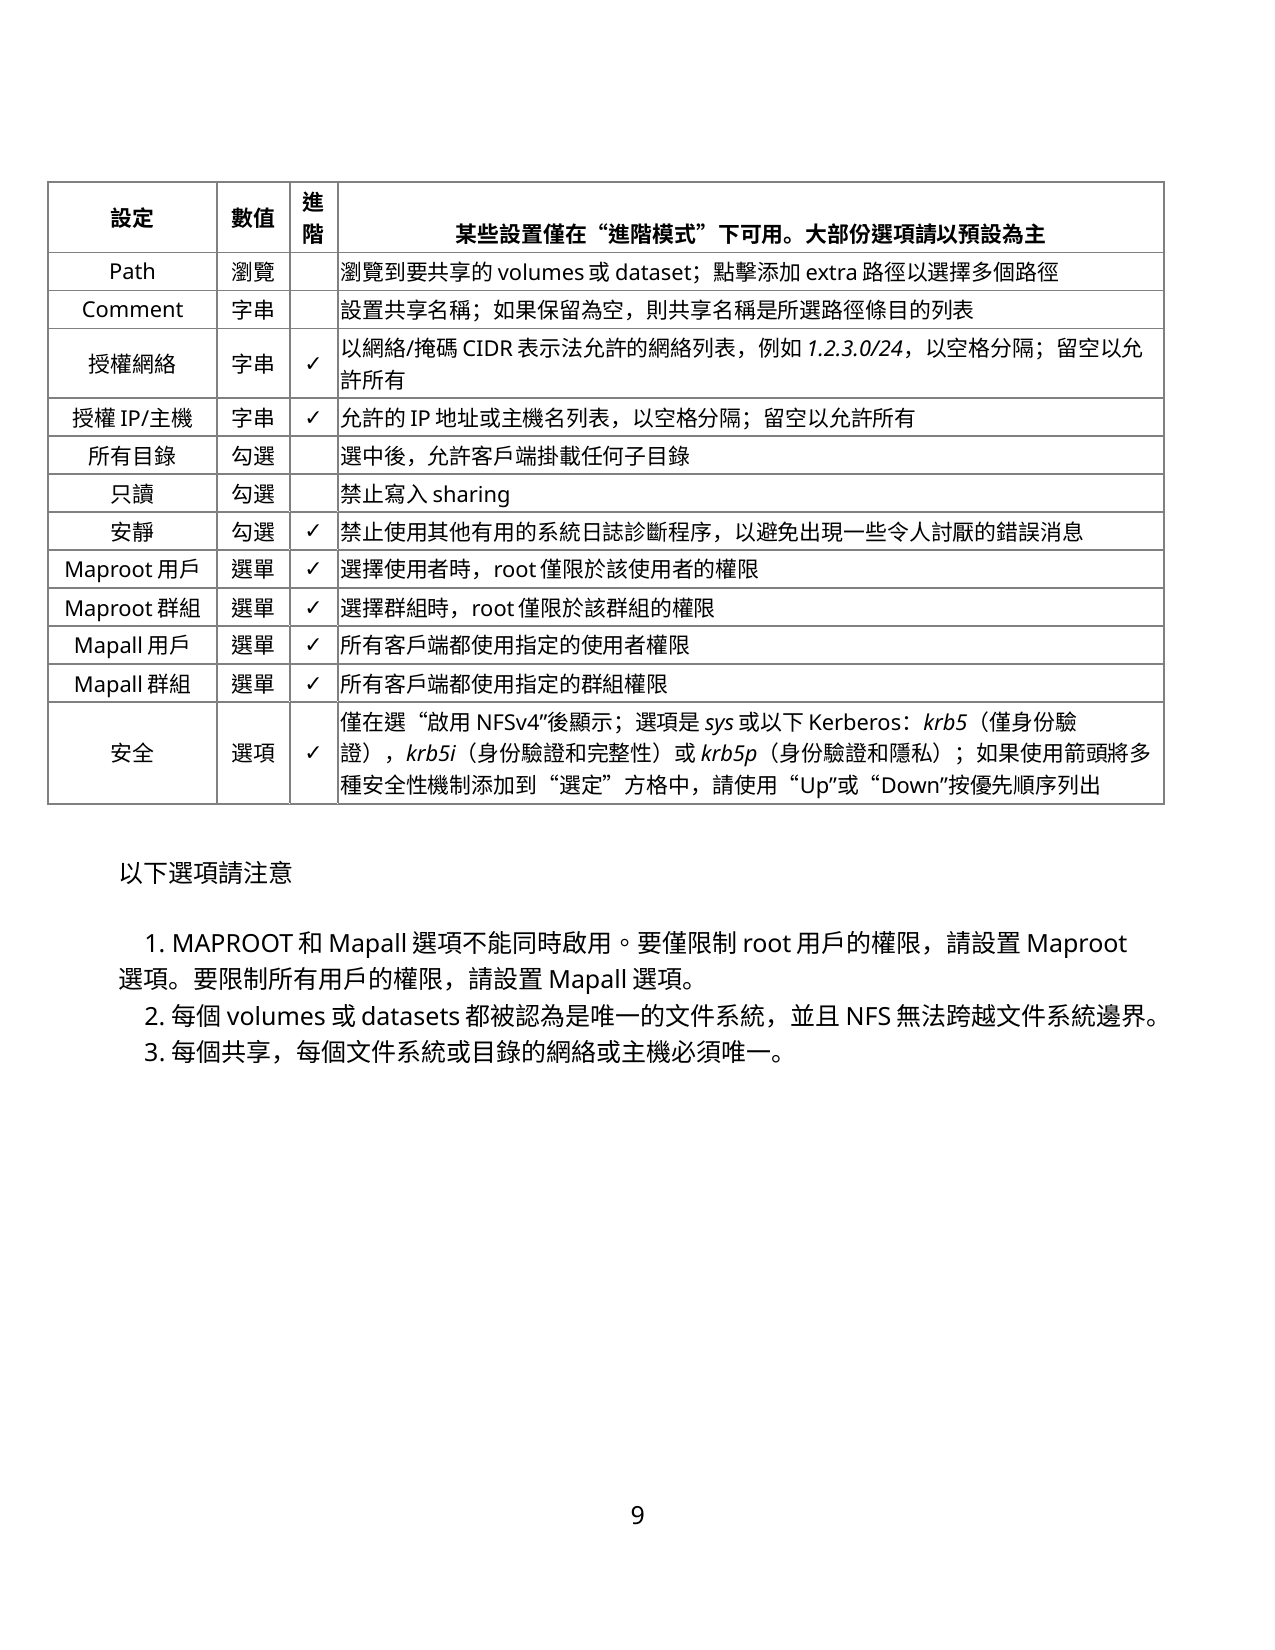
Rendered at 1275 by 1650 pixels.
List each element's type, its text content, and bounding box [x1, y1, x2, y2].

table_cell ✓ [291, 665, 337, 701]
table_cell 選項 [218, 703, 289, 803]
table_cell 允許的IP地址或主機名列表，以空格分隔；留空以允許所有 [339, 399, 1163, 435]
table_cell [291, 475, 337, 511]
table_cell ✓ [291, 703, 337, 803]
table_cell 瀏覽 [218, 253, 289, 290]
table_cell 所有客戶端都使用指定的群組權限 [339, 665, 1163, 701]
table_cell Comment [49, 291, 216, 328]
text 2. 每個volumes或datasets都被認為是唯一的文件系統，並且NFS無法跨越文件系統邊界。 [118, 996, 1157, 1032]
table_cell 禁止寫入 sharing [339, 475, 1163, 511]
table_cell Maproot群組 [49, 589, 216, 625]
table_cell ✓ [291, 329, 337, 397]
table_cell Path [49, 253, 216, 290]
table_header 數值 [218, 183, 289, 252]
table_cell Maproot用戶 [49, 551, 216, 587]
table_cell Mapall用戶 [49, 627, 216, 663]
table_cell 字串 [218, 291, 289, 328]
table_cell 選擇群組時，root僅限於該群組的權限 [339, 589, 1163, 625]
table_cell ✓ [291, 589, 337, 625]
table_cell ✓ [291, 551, 337, 587]
table_cell ✓ [291, 627, 337, 663]
table_cell 選單 [218, 627, 289, 663]
table_cell 選單 [218, 551, 289, 587]
table_cell 安靜 [49, 513, 216, 549]
table_cell 所有目錄 [49, 437, 216, 473]
table_cell 安全 [49, 703, 216, 803]
table_cell 選擇使用者時，root僅限於該使用者的權限 [339, 551, 1163, 587]
table_header 進階 [291, 183, 337, 252]
table_cell ✓ [291, 399, 337, 435]
table_cell 字串 [218, 399, 289, 435]
table_cell 授權IP/主機 [49, 399, 216, 435]
table_cell [291, 291, 337, 328]
table_cell 選中後，允許客戶端掛載任何子目錄 [339, 437, 1163, 473]
table_cell 選單 [218, 589, 289, 625]
table_cell 僅在選“啟用NFSv4”後顯示；選項是sys或以下Kerberos：krb5（僅身份驗證），krb5i（身份驗證和完整性）或krb5p（身份驗證和隱私）；如果使用箭頭將多種安全性機制添加到“選定”方格中，請使用“Up”或“Down”按優先順序列出 [339, 703, 1163, 803]
table_header 某些設置僅在“進階模式”下可用。大部份選項請以預設為主 [339, 183, 1163, 252]
table_cell 所有客戶端都使用指定的使用者權限 [339, 627, 1163, 663]
table_cell [291, 437, 337, 473]
table_cell Mapall群組 [49, 665, 216, 701]
table_cell 選單 [218, 665, 289, 701]
table_cell 字串 [218, 329, 289, 397]
text 以下選項請注意 [118, 853, 1157, 890]
table_cell 只讀 [49, 475, 216, 511]
table_cell 禁止使用其他有用的系統日誌診斷程序，以避免出現一些令人討厭的錯誤消息 [339, 513, 1163, 549]
table_cell 勾選 [218, 437, 289, 473]
table_cell [291, 253, 337, 290]
table_cell 以網絡/掩碼CIDR表示法允許的網絡列表，例如1.2.3.0/24，以空格分隔；留空以允許所有 [339, 329, 1163, 397]
table_cell 勾選 [218, 475, 289, 511]
text 3. 每個共享，每個文件系統或目錄的網絡或主機必須唯一。 [118, 1032, 1157, 1069]
table_cell 設置共享名稱；如果保留為空，則共享名稱是所選路徑條目的列表 [339, 291, 1163, 328]
table_cell 勾選 [218, 513, 289, 549]
text 1. MAPROOT和Mapall選項不能同時啟用。要僅限制root用戶的權限，請設置Maproot選項。要限制所有用戶的權限，請設置Mapall選項。 [118, 924, 1157, 996]
table_cell 瀏覽到要共享的volumes或dataset；點擊添加extra路徑以選擇多個路徑 [339, 253, 1163, 290]
table_cell 授權網絡 [49, 329, 216, 397]
table_header 設定 [49, 183, 216, 252]
table_cell ✓ [291, 513, 337, 549]
